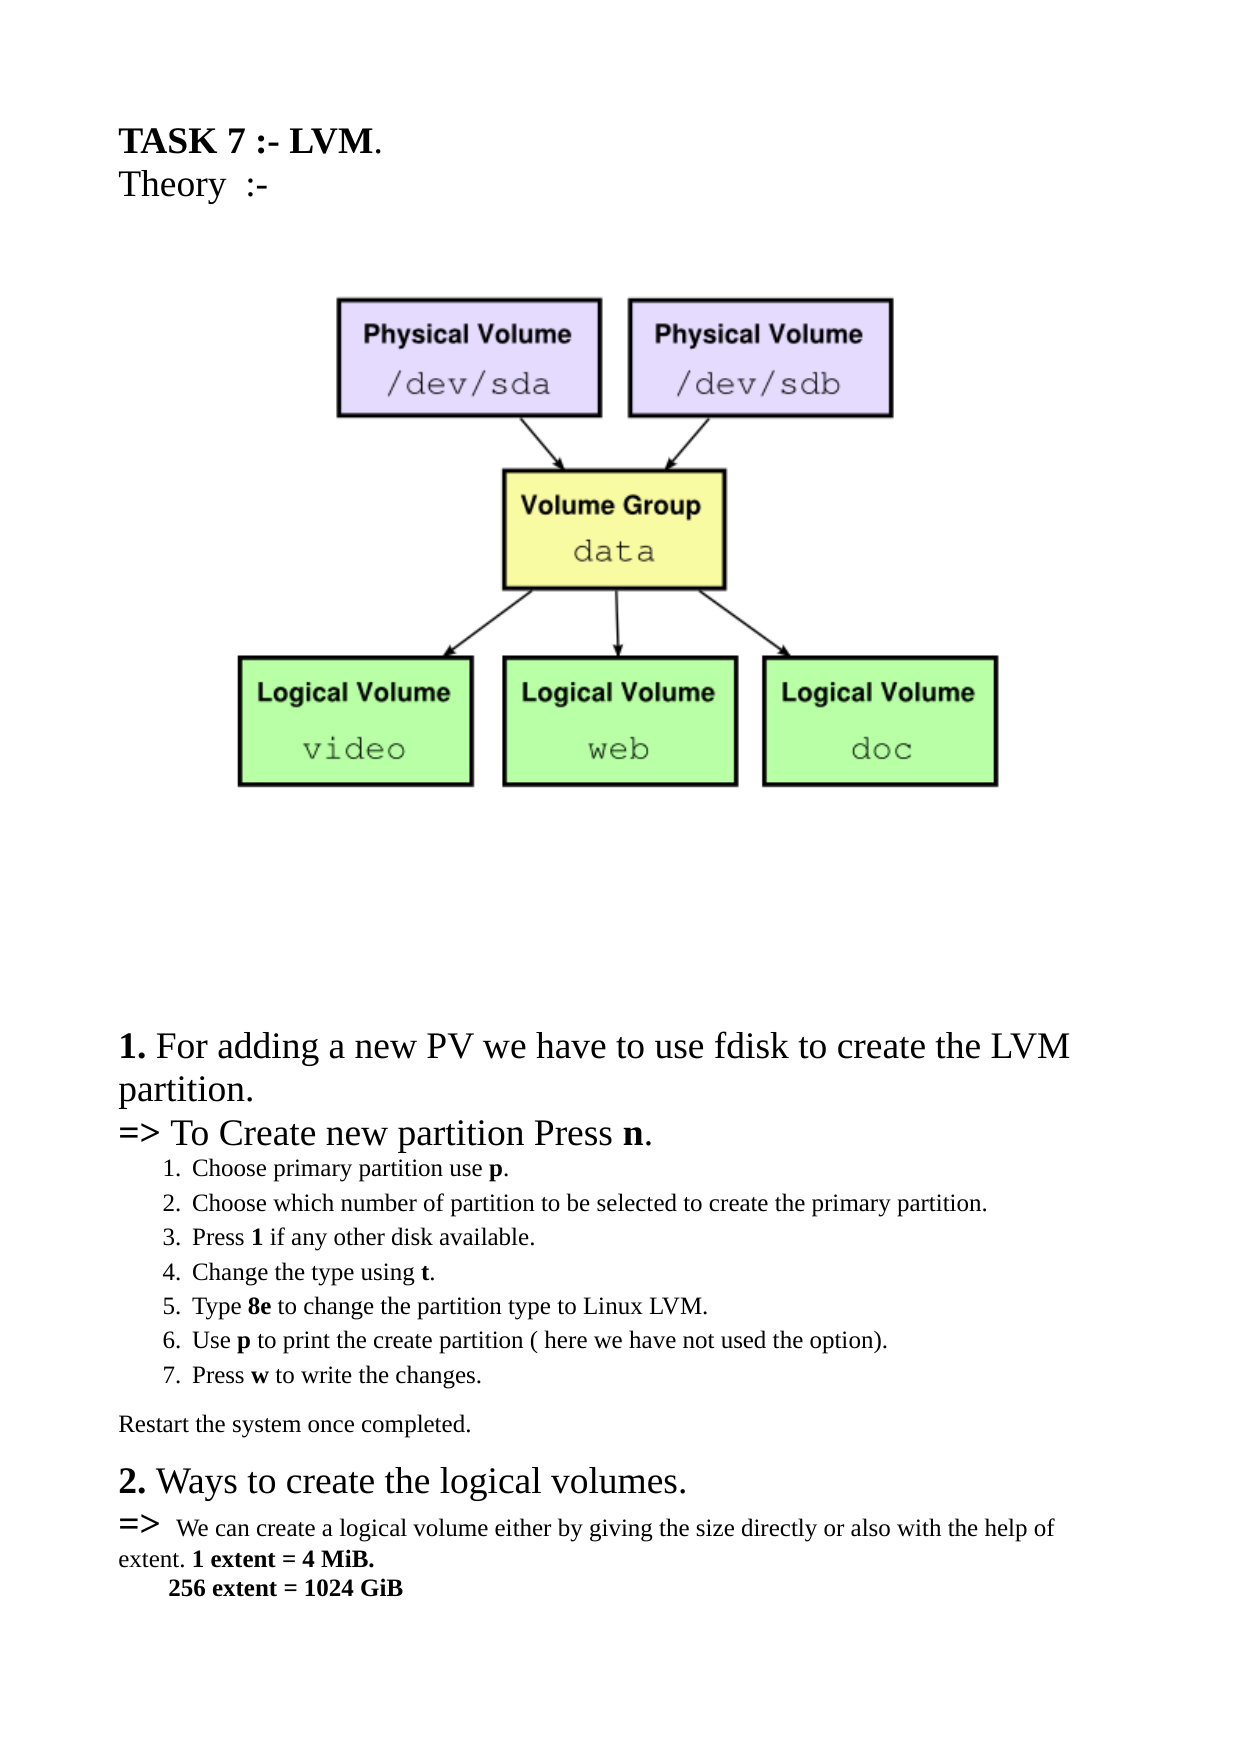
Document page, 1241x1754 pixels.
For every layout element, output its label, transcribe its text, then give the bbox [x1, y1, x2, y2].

text 2. Ways to create the logical volumes. [118, 1458, 1122, 1501]
text Theory :- [118, 161, 1122, 204]
list Change the type using t. [162, 1257, 1122, 1285]
list Press w to write the changes. [162, 1360, 1122, 1389]
text TASK 7 :- LVM. [118, 118, 1122, 161]
text 1. For adding a new PV we have to use fdisk to create the LVM partition. [118, 1024, 1122, 1110]
list Choose which number of partition to be selected to create the primary partition. [162, 1188, 1122, 1216]
text => We can create a logical volume either by giving the size directly or also with the help of extent. 1 extent = 4 MiB. [118, 1501, 1122, 1573]
text 256 extent = 1024 GiB [118, 1573, 1122, 1602]
text => To Create new partition Press n. [118, 1110, 1122, 1153]
picture [224, 247, 1016, 803]
list Use p to print the create partition ( here we have not used the option). [162, 1326, 1122, 1354]
list Press 1 if any other disk available. [162, 1222, 1122, 1251]
text Restart the system once completed. [118, 1409, 1122, 1438]
list Type 8e to change the partition type to Linux LVM. [162, 1291, 1122, 1320]
list Choose primary partition use p. [162, 1153, 1122, 1182]
